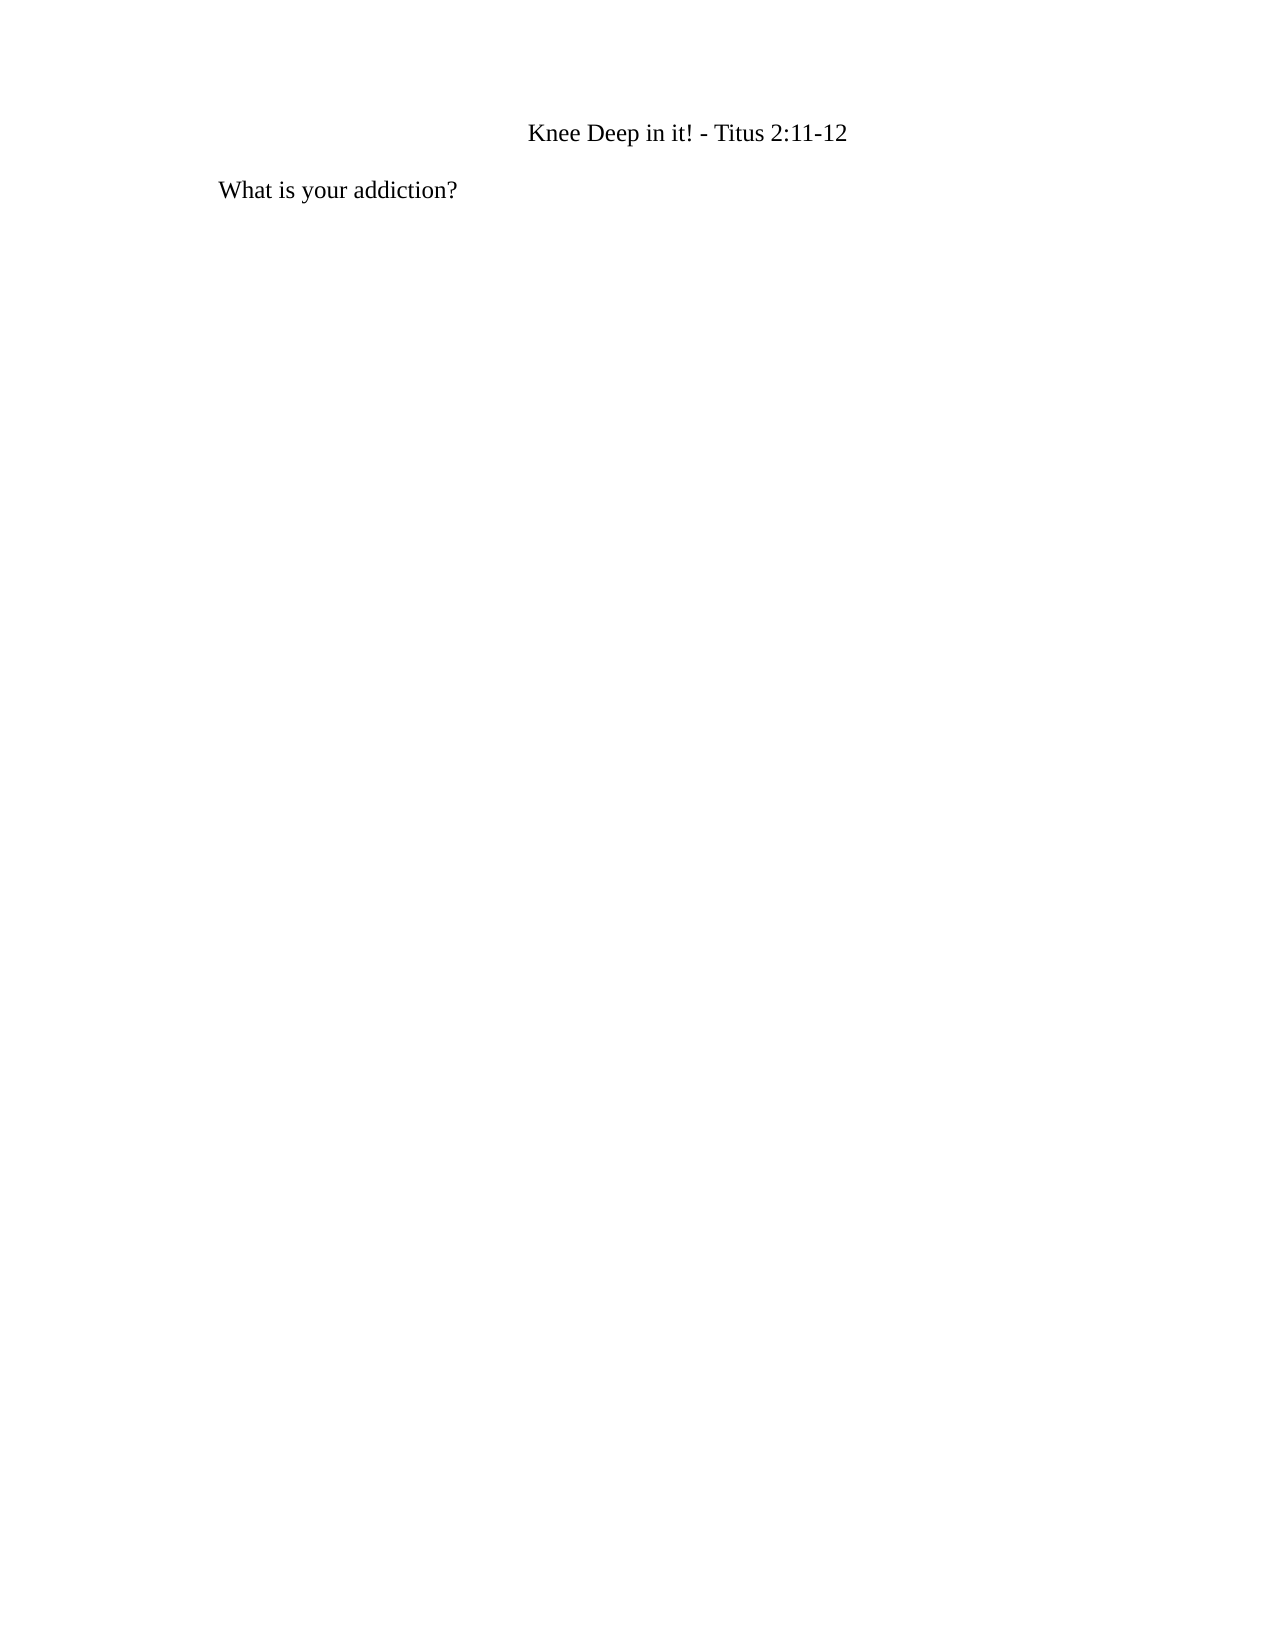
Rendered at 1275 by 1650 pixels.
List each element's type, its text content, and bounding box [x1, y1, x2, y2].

text What is your addiction? [118, 176, 1157, 204]
text Knee Deep in it! - Titus 2:11-12 [118, 118, 1157, 147]
